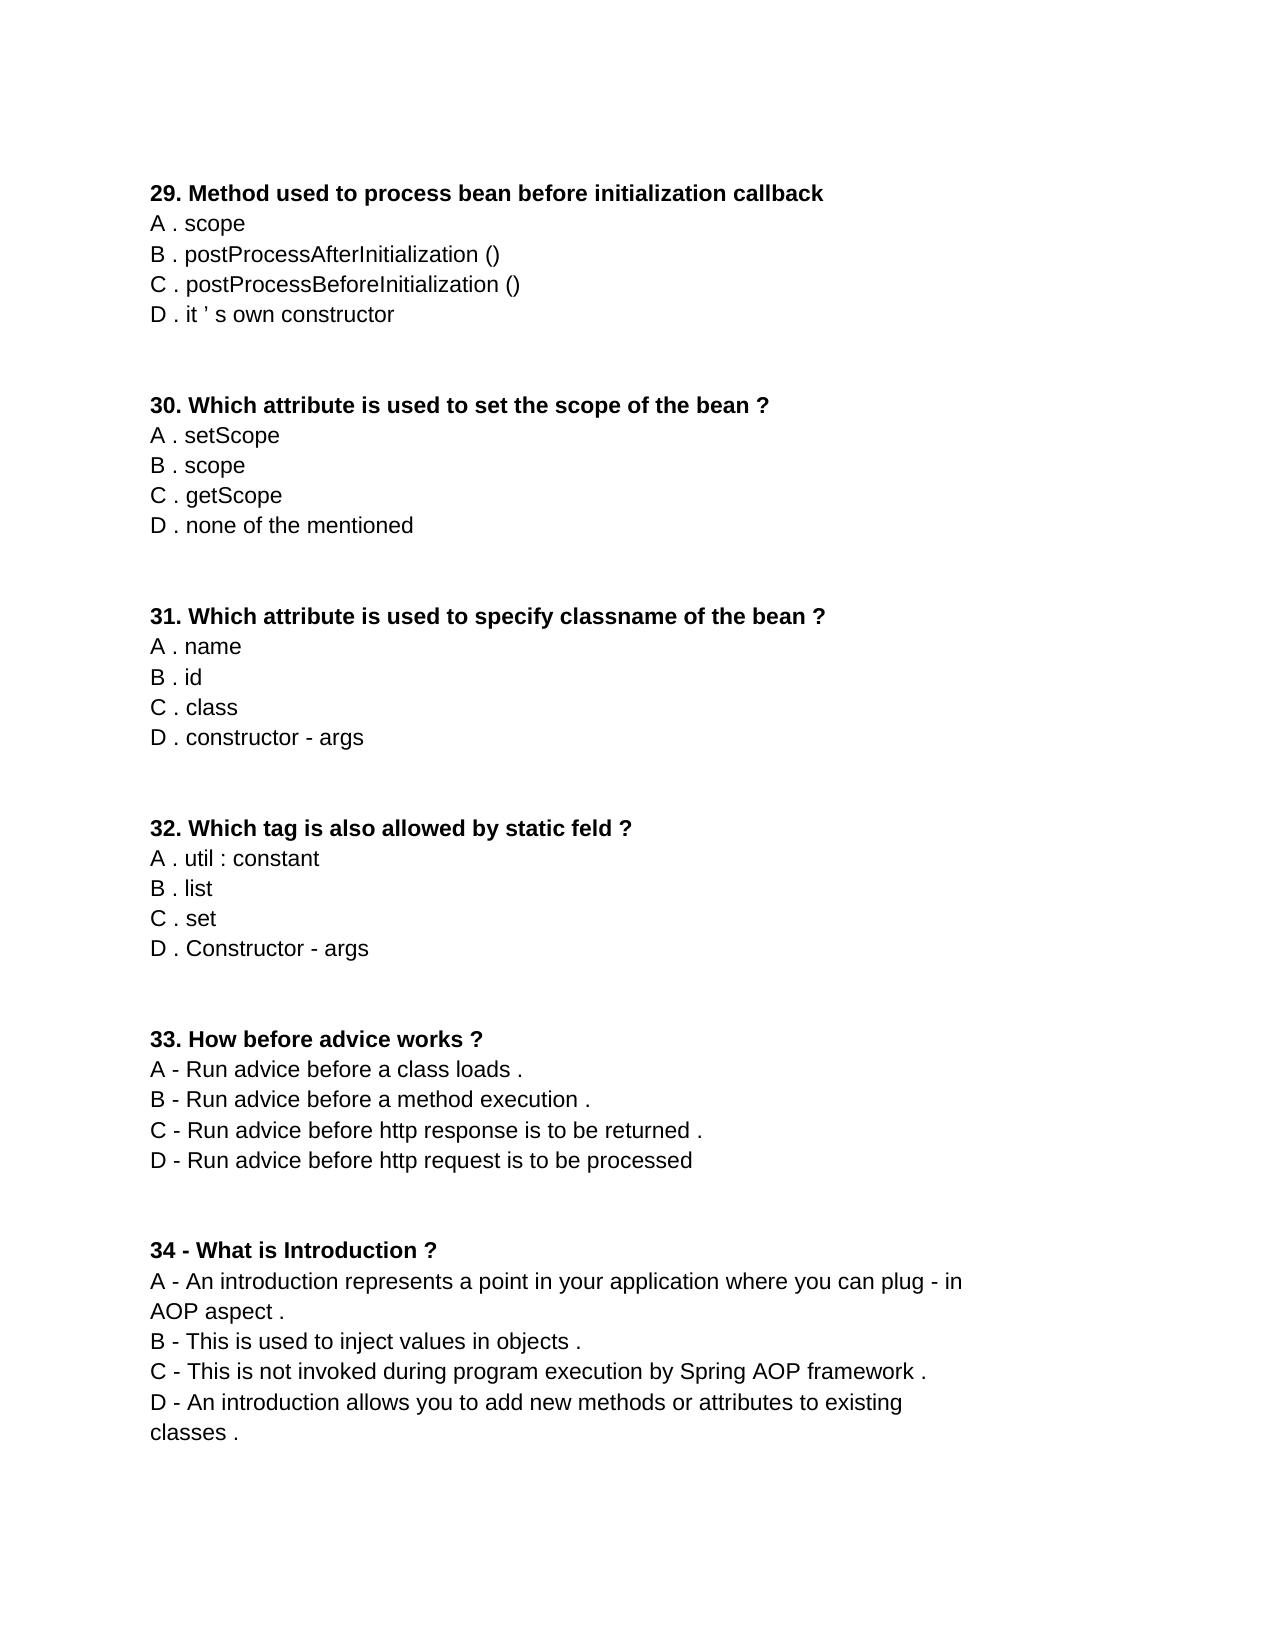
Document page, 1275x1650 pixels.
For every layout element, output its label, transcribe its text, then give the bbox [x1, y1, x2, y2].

text A - An introduction represents a point in your application where you can plug - in [150, 1268, 1125, 1294]
text B - Run advice before a method execution . [150, 1086, 1125, 1113]
text B - This is used to inject values in objects . [150, 1328, 1125, 1354]
text C . class [150, 694, 1125, 720]
text B . list [150, 875, 1125, 901]
text C . postProcessBeforeInitialization () [150, 271, 1125, 297]
text D . it ’ s own constructor [150, 301, 1125, 327]
text C - Run advice before http response is to be returned . [150, 1117, 1125, 1143]
text B . id [150, 663, 1125, 690]
text 30. Which attribute is used to set the scope of the bean ? [150, 392, 1125, 418]
text B . scope [150, 452, 1125, 478]
text B . postProcessAfterInitialization () [150, 241, 1125, 267]
text 32. Which tag is also allowed by static feld ? [150, 814, 1125, 841]
text A . util : constant [150, 845, 1125, 871]
text AOP aspect . [150, 1298, 1125, 1324]
text D . Constructor - args [150, 935, 1125, 962]
text D . none of the mentioned [150, 512, 1125, 539]
text classes . [150, 1419, 1125, 1445]
text A - Run advice before a class loads . [150, 1056, 1125, 1083]
text D - Run advice before http request is to be processed [150, 1147, 1125, 1173]
text C . set [150, 905, 1125, 932]
text D . constructor - args [150, 724, 1125, 750]
text 29. Method used to process bean before initialization callback [150, 180, 1125, 207]
text A . name [150, 633, 1125, 660]
text D - An introduction allows you to add new methods or attributes to existing [150, 1388, 1125, 1415]
text 34 - What is Introduction ? [150, 1237, 1125, 1264]
text A . setScope [150, 422, 1125, 448]
text C . getScope [150, 482, 1125, 509]
text A . scope [150, 210, 1125, 237]
text 31. Which attribute is used to specify classname of the bean ? [150, 603, 1125, 629]
text C - This is not invoked during program execution by Spring AOP framework . [150, 1358, 1125, 1385]
text 33. How before advice works ? [150, 1026, 1125, 1052]
